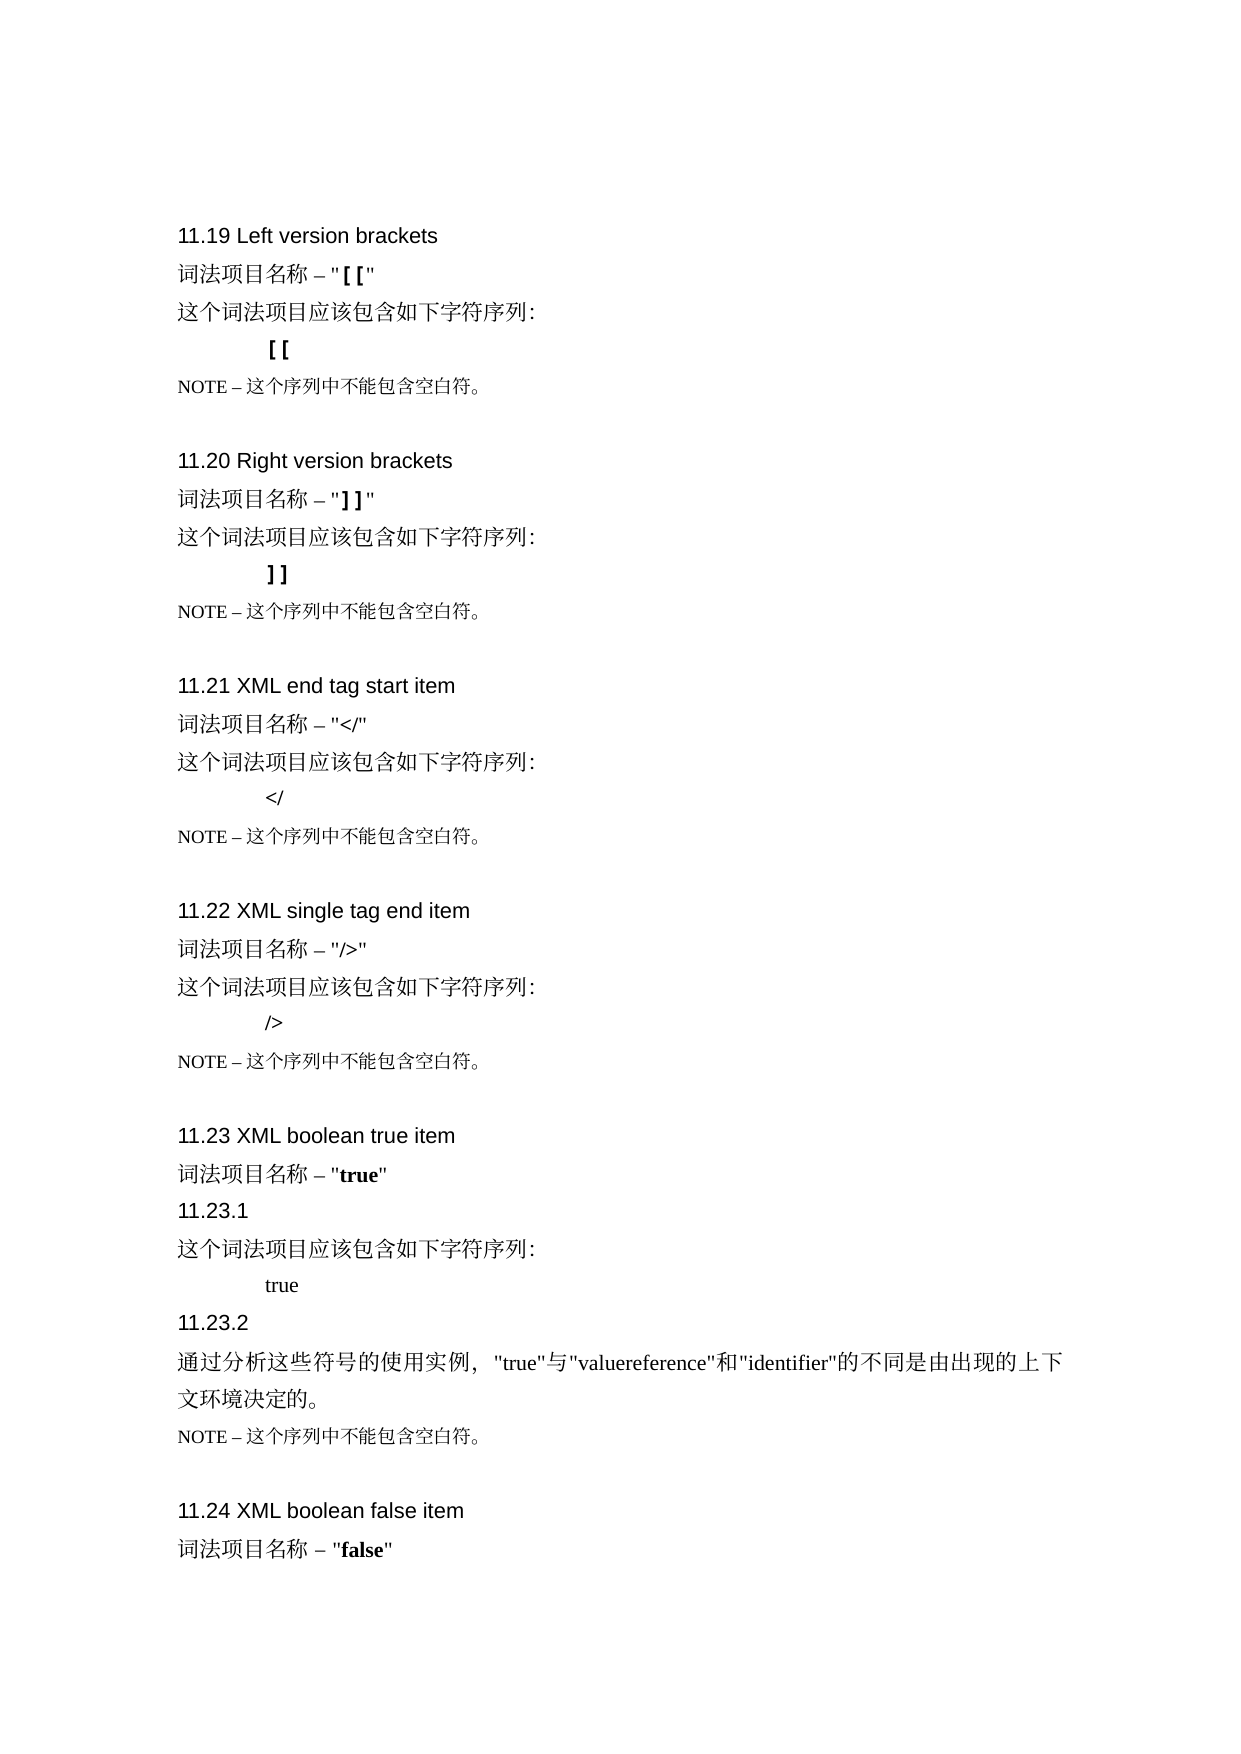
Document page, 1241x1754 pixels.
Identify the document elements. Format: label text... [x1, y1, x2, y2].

subtitle 11.23.1 [177, 1192, 1063, 1229]
text /> [177, 1004, 1063, 1042]
text 词法项目名称 – "true" [177, 1154, 1063, 1192]
text 词法项目名称 – "/>" [177, 929, 1063, 967]
text 词法项目名称 – "]]" [177, 479, 1063, 517]
subtitle 11.22 XML single tag end item [177, 892, 1063, 929]
text NOTE – 这个序列中不能包含空白符。 [177, 1417, 1063, 1454]
text NOTE – 这个序列中不能包含空白符。 [177, 817, 1063, 854]
text 词法项目名称 – "</" [177, 704, 1063, 742]
text 通过分析这些符号的使用实例，"true"与"valuereference"和"identifier"的不同是由出现的上下文环境决定的。 [177, 1342, 1063, 1417]
subtitle 11.19 Left version brackets [177, 217, 1063, 254]
subtitle 11.20 Right version brackets [177, 442, 1063, 479]
text [[ [177, 329, 1063, 367]
text 这个词法项目应该包含如下字符序列： [177, 292, 1063, 329]
subtitle 11.23 XML boolean true item [177, 1117, 1063, 1154]
text ]] [177, 554, 1063, 592]
text 这个词法项目应该包含如下字符序列： [177, 742, 1063, 779]
text NOTE – 这个序列中不能包含空白符。 [177, 592, 1063, 629]
text 这个词法项目应该包含如下字符序列： [177, 1229, 1063, 1267]
text NOTE – 这个序列中不能包含空白符。 [177, 1042, 1063, 1079]
subtitle 11.21 XML end tag start item [177, 667, 1063, 704]
text true [177, 1267, 1063, 1304]
text 这个词法项目应该包含如下字符序列： [177, 967, 1063, 1004]
text </ [177, 779, 1063, 817]
text NOTE – 这个序列中不能包含空白符。 [177, 367, 1063, 404]
subtitle 11.23.2 [177, 1304, 1063, 1342]
text 这个词法项目应该包含如下字符序列： [177, 517, 1063, 554]
text 词法项目名称 – "false" [177, 1529, 1063, 1567]
text 词法项目名称 – "[[" [177, 254, 1063, 292]
subtitle 11.24 XML boolean false item [177, 1492, 1063, 1529]
